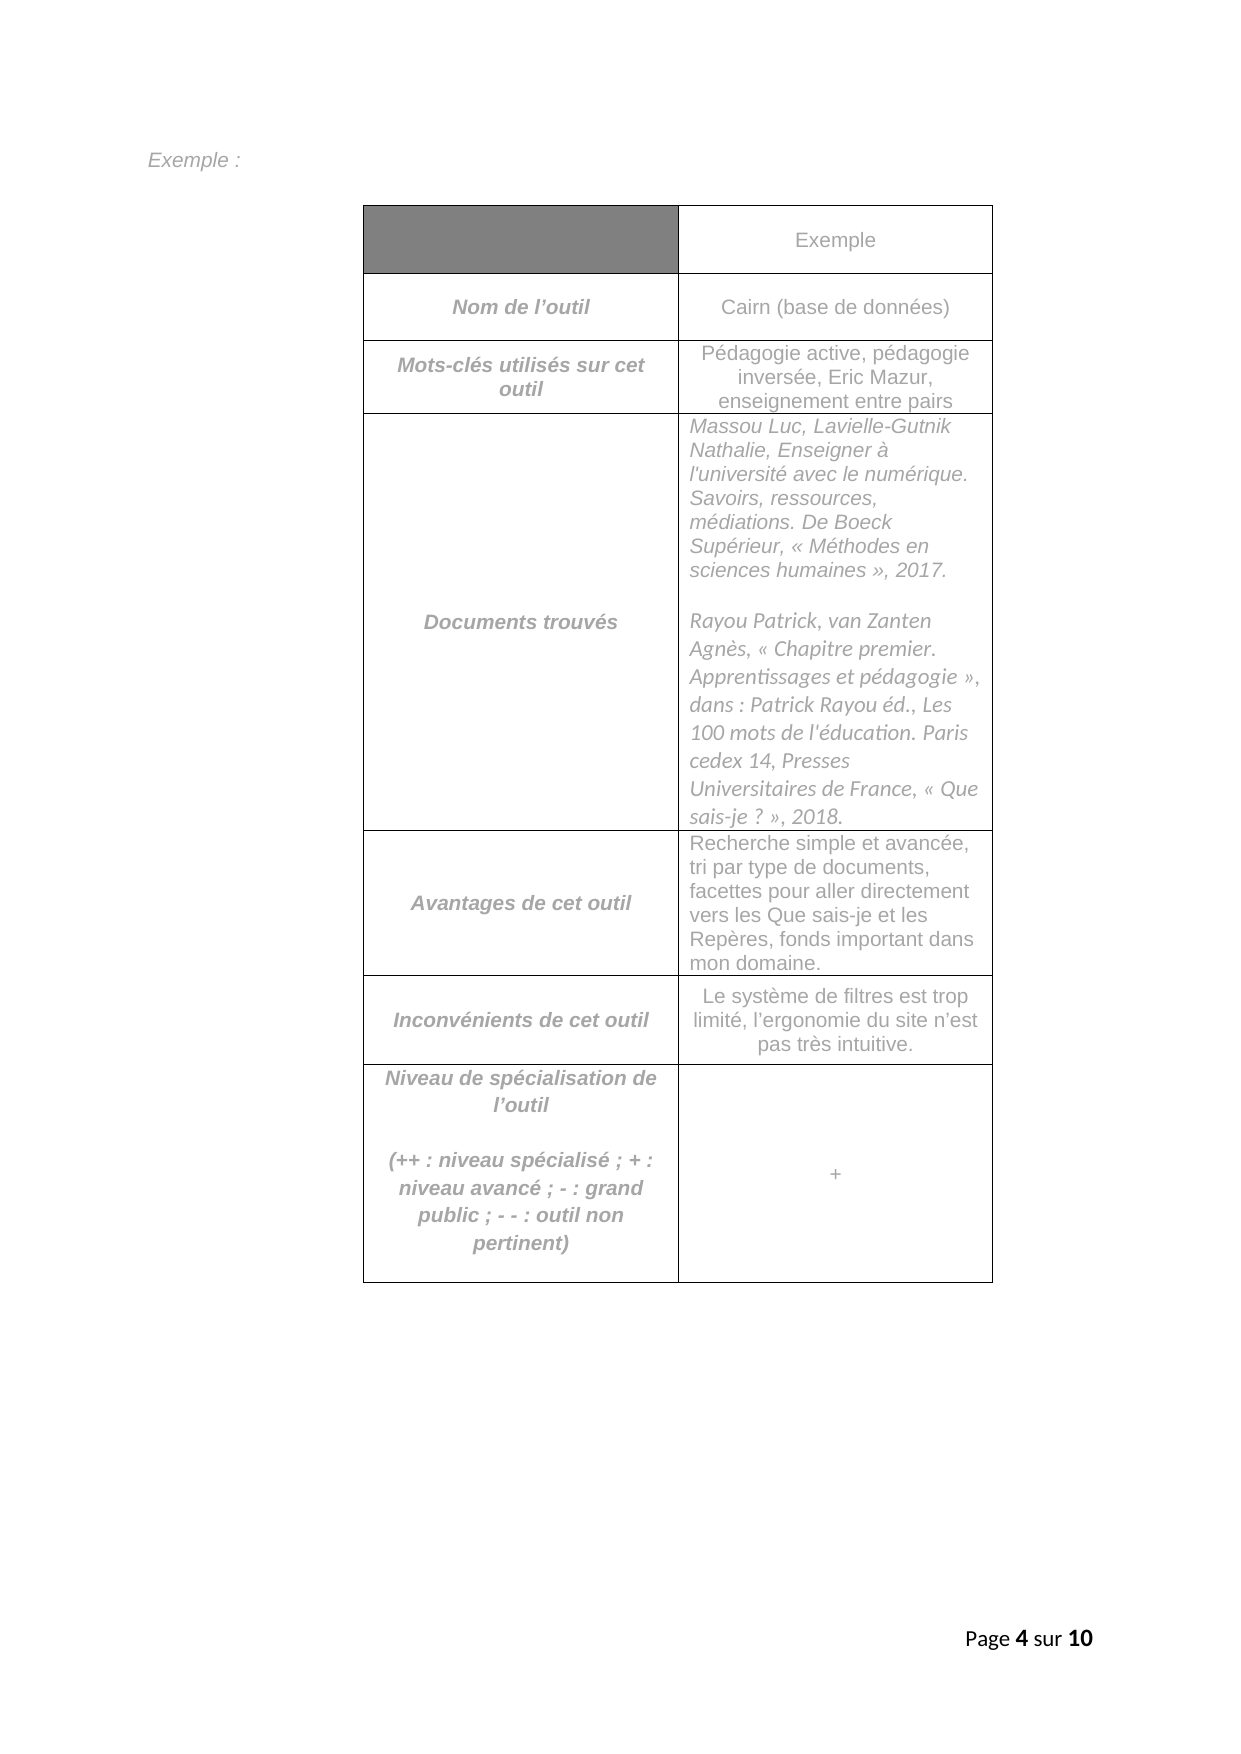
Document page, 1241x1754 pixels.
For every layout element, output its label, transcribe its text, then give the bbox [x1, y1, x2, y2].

table_cell Recherche simple et avancée, tri par type de documents, facettes pour aller directement vers les Que sais-je et les Repères, fonds important dans mon domaine. [679, 831, 992, 975]
table_header Exemple [679, 206, 992, 273]
table_cell Cairn (base de données) [679, 274, 992, 340]
table_cell Pédagogie active, pédagogie inversée, Eric Mazur, enseignement entre pairs [679, 341, 992, 413]
text Exemple : [148, 148, 1093, 172]
table_cell Massou Luc, Lavielle-Gutnik Nathalie, Enseigner à l'université avec le numérique. Savoirs, ressources, médiations. De Boeck Supérieur, « Méthodes en sciences humaines », 2017. Rayou Patrick, van Zanten Agnès, « Chapitre premier. Apprentissages et pédagogie », dans : Patrick Rayou éd., Les 100 mots de l'éducation. Paris cedex 14, Presses Universitaires de France, « Que sais-je ? », 2018. [679, 414, 992, 830]
table_cell Avantages de cet outil [364, 831, 678, 975]
table_cell Inconvénients de cet outil [364, 976, 678, 1064]
table_cell Nom de l’outil [364, 274, 678, 340]
table_cell Documents trouvés [364, 414, 678, 830]
table_cell + [679, 1065, 992, 1282]
table_cell Le système de filtres est trop limité, l’ergonomie du site n’est pas très intuitive. [679, 976, 992, 1064]
table_header [364, 206, 678, 273]
table_cell Mots-clés utilisés sur cet outil [364, 341, 678, 413]
table_cell Niveau de spécialisation de l’outil (++ : niveau spécialisé ; + : niveau avancé ; - : grand public ; - - : outil non pertinent) [364, 1065, 678, 1282]
